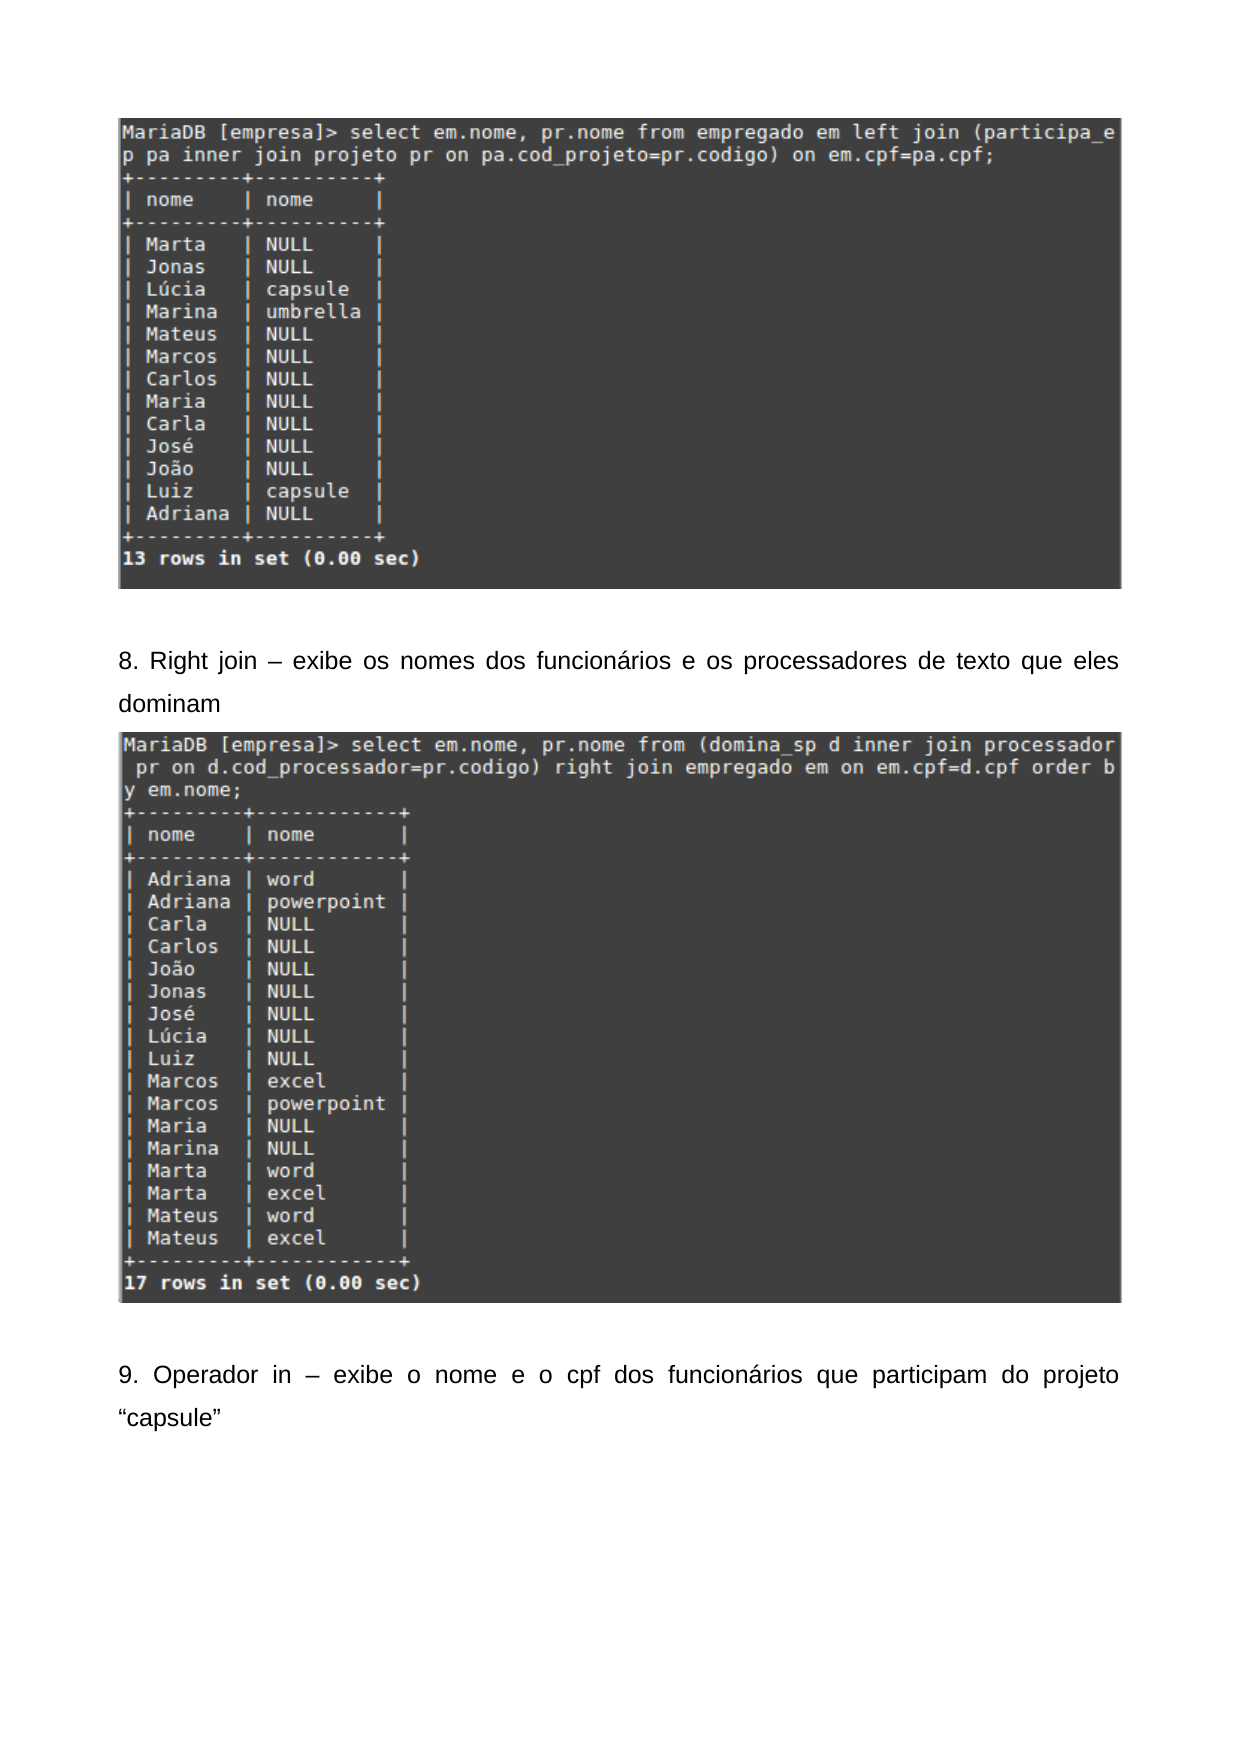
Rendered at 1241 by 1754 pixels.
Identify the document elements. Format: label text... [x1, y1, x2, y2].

picture [118, 732, 1123, 1303]
text 9. Operador in – exibe o nome e o cpf dos funcionários que participam do projeto “capsule” [118, 1360, 1122, 1432]
text 8. Right join – exibe os nomes dos funcionários e os processadores de texto que eles dominam [118, 646, 1122, 718]
picture [118, 118, 1123, 589]
